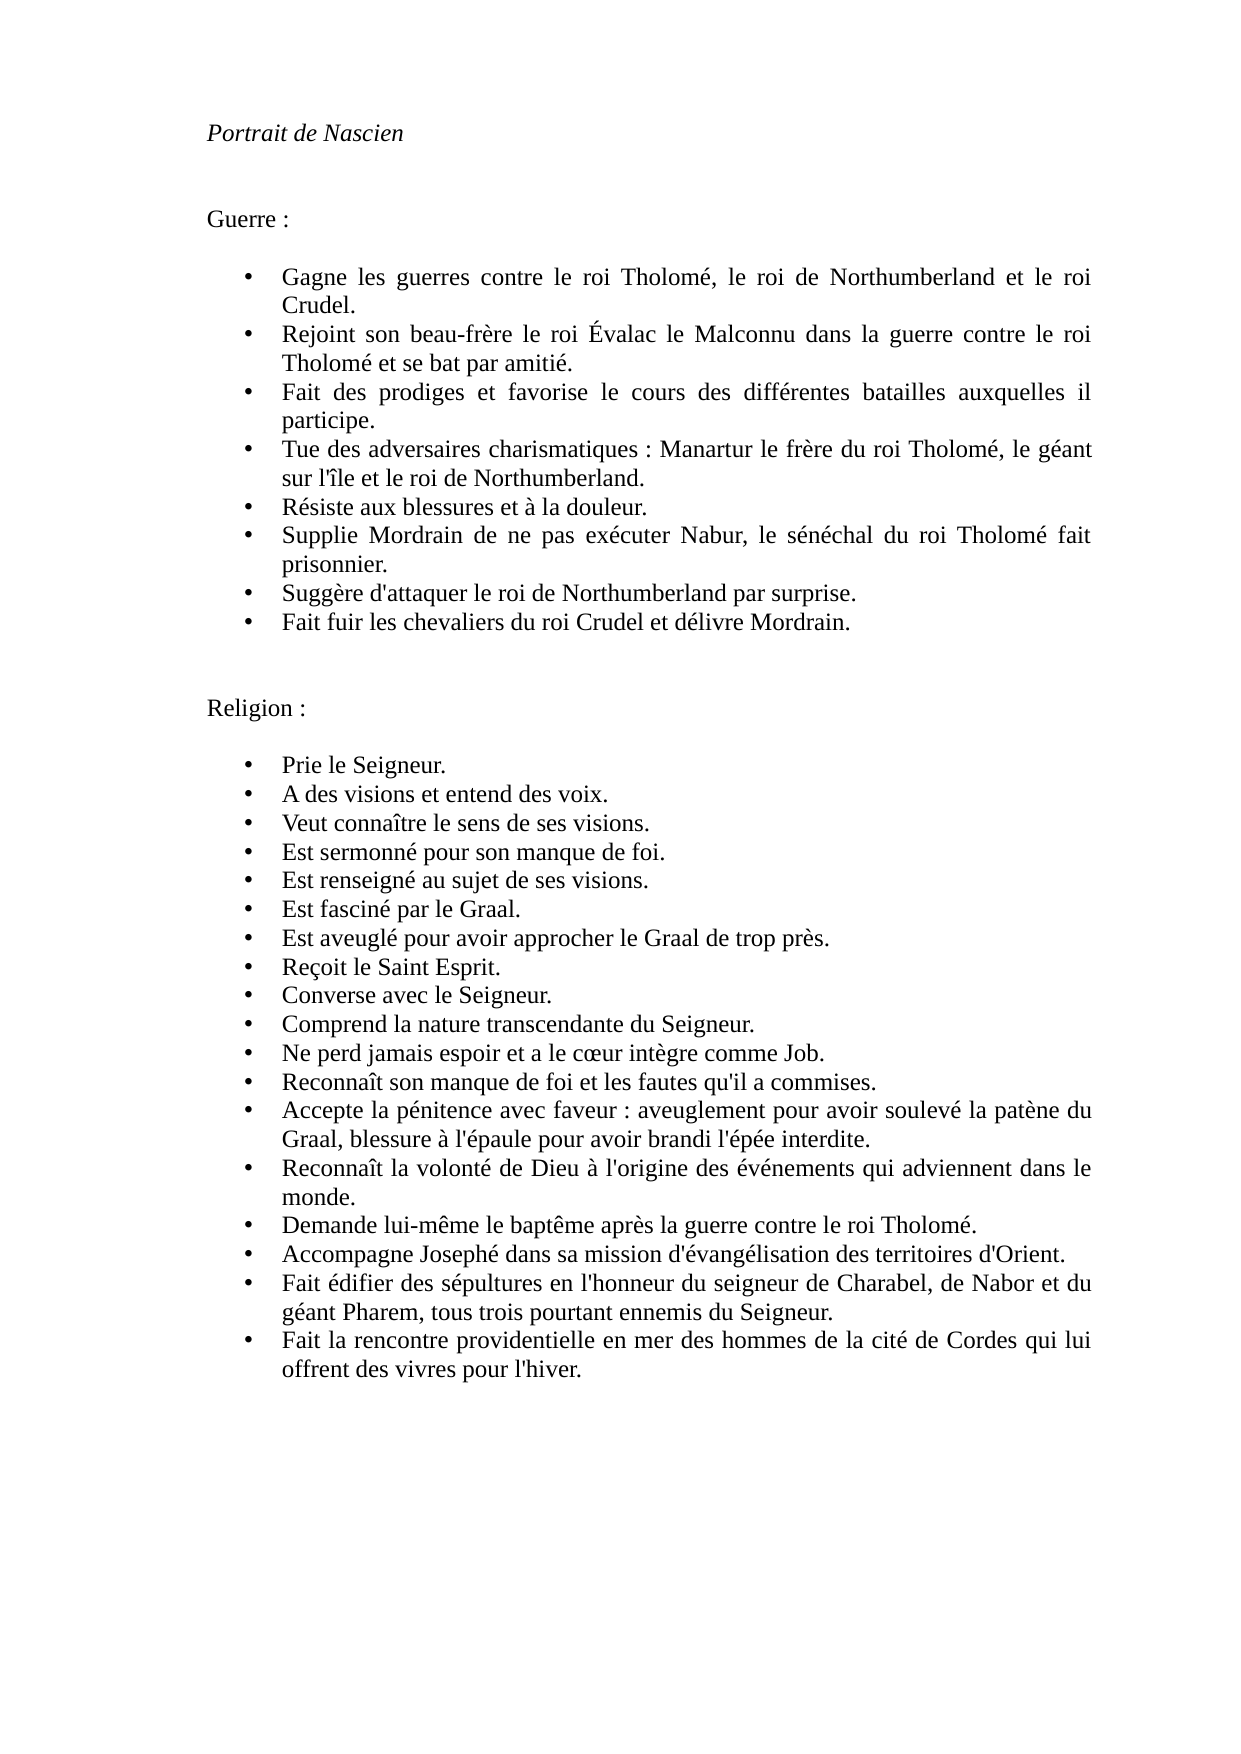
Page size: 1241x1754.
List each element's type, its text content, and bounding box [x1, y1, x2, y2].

list Reconnaît son manque de foi et les fautes qu'il a commises. [244, 1067, 1093, 1096]
list Converse avec le Seigneur. [244, 981, 1093, 1009]
list Fait des prodiges et favorise le cours des différentes batailles auxquelles il participe. [244, 377, 1093, 434]
list Rejoint son beau-frère le roi Évalac le Malconnu dans la guerre contre le roi Tholomé et se bat par amitié. [244, 319, 1093, 377]
list Fait la rencontre providentielle en mer des hommes de la cité de Cordes qui lui offrent des vivres pour l'hiver. [244, 1326, 1093, 1383]
list Prie le Seigneur. [244, 751, 1093, 779]
list Gagne les guerres contre le roi Tholomé, le roi de Northumberland et le roi Crudel. [244, 262, 1093, 319]
text Guerre : [207, 204, 1093, 233]
list Est aveuglé pour avoir approcher le Graal de trop près. [244, 923, 1093, 952]
list Est renseigné au sujet de ses visions. [244, 866, 1093, 894]
list Supplie Mordrain de ne pas exécuter Nabur, le sénéchal du roi Tholomé fait prisonnier. [244, 521, 1093, 578]
list Reçoit le Saint Esprit. [244, 952, 1093, 981]
list Tue des adversaires charismatiques : Manartur le frère du roi Tholomé, le géant sur l'île et le roi de Northumberland. [244, 434, 1093, 492]
list Accepte la pénitence avec faveur : aveuglement pour avoir soulevé la patène du Graal, blessure à l'épaule pour avoir brandi l'épée interdite. [244, 1096, 1093, 1153]
list Ne perd jamais espoir et a le cœur intègre comme Job. [244, 1038, 1093, 1067]
list A des visions et entend des voix. [244, 779, 1093, 808]
text Religion : [207, 693, 1093, 722]
list Résiste aux blessures et à la douleur. [244, 492, 1093, 521]
list Comprend la nature transcendante du Seigneur. [244, 1009, 1093, 1038]
list Est sermonné pour son manque de foi. [244, 837, 1093, 866]
list Veut connaître le sens de ses visions. [244, 808, 1093, 837]
list Demande lui-même le baptême après la guerre contre le roi Tholomé. [244, 1211, 1093, 1239]
list Est fasciné par le Graal. [244, 894, 1093, 923]
list Accompagne Josephé dans sa mission d'évangélisation des territoires d'Orient. [244, 1239, 1093, 1268]
list Suggère d'attaquer le roi de Northumberland par surprise. [244, 578, 1093, 607]
list Fait édifier des sépultures en l'honneur du seigneur de Charabel, de Nabor et du géant Pharem, tous trois pourtant ennemis du Seigneur. [244, 1268, 1093, 1326]
list Reconnaît la volonté de Dieu à l'origine des événements qui adviennent dans le monde. [244, 1153, 1093, 1211]
text Portrait de Nascien [207, 118, 1093, 147]
list Fait fuir les chevaliers du roi Crudel et délivre Mordrain. [244, 607, 1093, 636]
